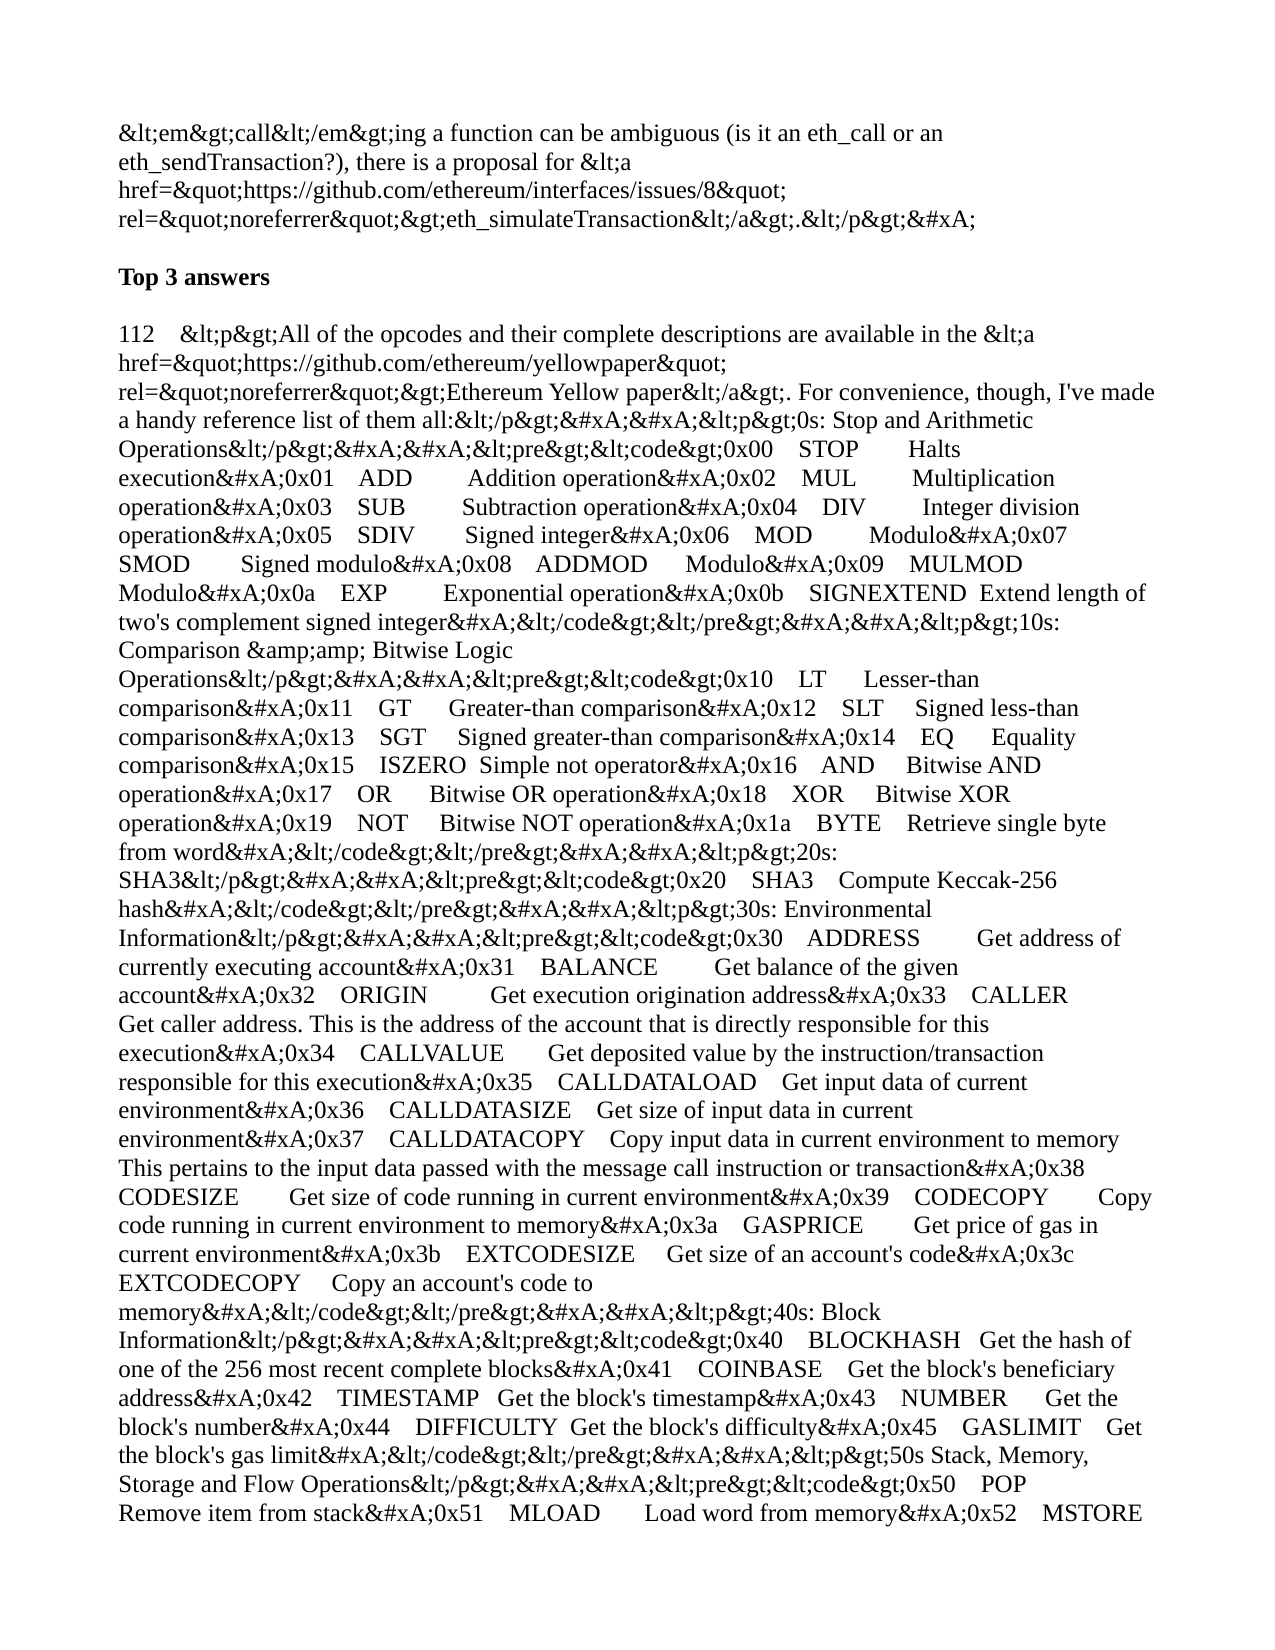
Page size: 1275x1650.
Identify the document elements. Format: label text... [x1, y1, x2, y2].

text Top 3 answers [118, 262, 1157, 291]
text &lt;em&gt;call&lt;/em&gt;ing a function can be ambiguous (is it an eth_call or an eth_sendTransaction?), there is a proposal for &lt;a href=&quot;https://github.com/ethereum/interfaces/issues/8&quot; rel=&quot;noreferrer&quot;&gt;eth_simulateTransaction&lt;/a&gt;.&lt;/p&gt;&#xA; [118, 118, 1157, 233]
text 112 &lt;p&gt;All of the opcodes and their complete descriptions are available in the &lt;a href=&quot;https://github.com/ethereum/yellowpaper&quot; rel=&quot;noreferrer&quot;&gt;Ethereum Yellow paper&lt;/a&gt;. For convenience, though, I've made a handy reference list of them all:&lt;/p&gt;&#xA;&#xA;&lt;p&gt;0s: Stop and Arithmetic Operations&lt;/p&gt;&#xA;&#xA;&lt;pre&gt;&lt;code&gt;0x00 STOP Halts execution&#xA;0x01 ADD Addition operation&#xA;0x02 MUL Multiplication operation&#xA;0x03 SUB Subtraction operation&#xA;0x04 DIV Integer division operation&#xA;0x05 SDIV Signed integer&#xA;0x06 MOD Modulo&#xA;0x07 SMOD Signed modulo&#xA;0x08 ADDMOD Modulo&#xA;0x09 MULMOD Modulo&#xA;0x0a EXP Exponential operation&#xA;0x0b SIGNEXTEND Extend length of two's complement signed integer&#xA;&lt;/code&gt;&lt;/pre&gt;&#xA;&#xA;&lt;p&gt;10s: Comparison &amp;amp; Bitwise Logic Operations&lt;/p&gt;&#xA;&#xA;&lt;pre&gt;&lt;code&gt;0x10 LT Lesser-than comparison&#xA;0x11 GT Greater-than comparison&#xA;0x12 SLT Signed less-than comparison&#xA;0x13 SGT Signed greater-than comparison&#xA;0x14 EQ Equality comparison&#xA;0x15 ISZERO Simple not operator&#xA;0x16 AND Bitwise AND operation&#xA;0x17 OR Bitwise OR operation&#xA;0x18 XOR Bitwise XOR operation&#xA;0x19 NOT Bitwise NOT operation&#xA;0x1a BYTE Retrieve single byte from word&#xA;&lt;/code&gt;&lt;/pre&gt;&#xA;&#xA;&lt;p&gt;20s: SHA3&lt;/p&gt;&#xA;&#xA;&lt;pre&gt;&lt;code&gt;0x20 SHA3 Compute Keccak-256 hash&#xA;&lt;/code&gt;&lt;/pre&gt;&#xA;&#xA;&lt;p&gt;30s: Environmental Information&lt;/p&gt;&#xA;&#xA;&lt;pre&gt;&lt;code&gt;0x30 ADDRESS Get address of currently executing account&#xA;0x31 BALANCE Get balance of the given account&#xA;0x32 ORIGIN Get execution origination address&#xA;0x33 CALLER Get caller address. This is the address of the account that is directly responsible for this execution&#xA;0x34 CALLVALUE Get deposited value by the instruction/transaction responsible for this execution&#xA;0x35 CALLDATALOAD Get input data of current environment&#xA;0x36 CALLDATASIZE Get size of input data in current environment&#xA;0x37 CALLDATACOPY Copy input data in current environment to memory This pertains to the input data passed with the message call instruction or transaction&#xA;0x38 CODESIZE Get size of code running in current environment&#xA;0x39 CODECOPY Copy code running in current environment to memory&#xA;0x3a GASPRICE Get price of gas in current environment&#xA;0x3b EXTCODESIZE Get size of an account's code&#xA;0x3c EXTCODECOPY Copy an account's code to memory&#xA;&lt;/code&gt;&lt;/pre&gt;&#xA;&#xA;&lt;p&gt;40s: Block Information&lt;/p&gt;&#xA;&#xA;&lt;pre&gt;&lt;code&gt;0x40 BLOCKHASH Get the hash of one of the 256 most recent complete blocks&#xA;0x41 COINBASE Get the block's beneficiary address&#xA;0x42 TIMESTAMP Get the block's timestamp&#xA;0x43 NUMBER Get the block's number&#xA;0x44 DIFFICULTY Get the block's difficulty&#xA;0x45 GASLIMIT Get the block's gas limit&#xA;&lt;/code&gt;&lt;/pre&gt;&#xA;&#xA;&lt;p&gt;50s Stack, Memory, Storage and Flow Operations&lt;/p&gt;&#xA;&#xA;&lt;pre&gt;&lt;code&gt;0x50 POP Remove item from stack&#xA;0x51 MLOAD Load word from memory&#xA;0x52 MSTORE [118, 319, 1157, 1527]
